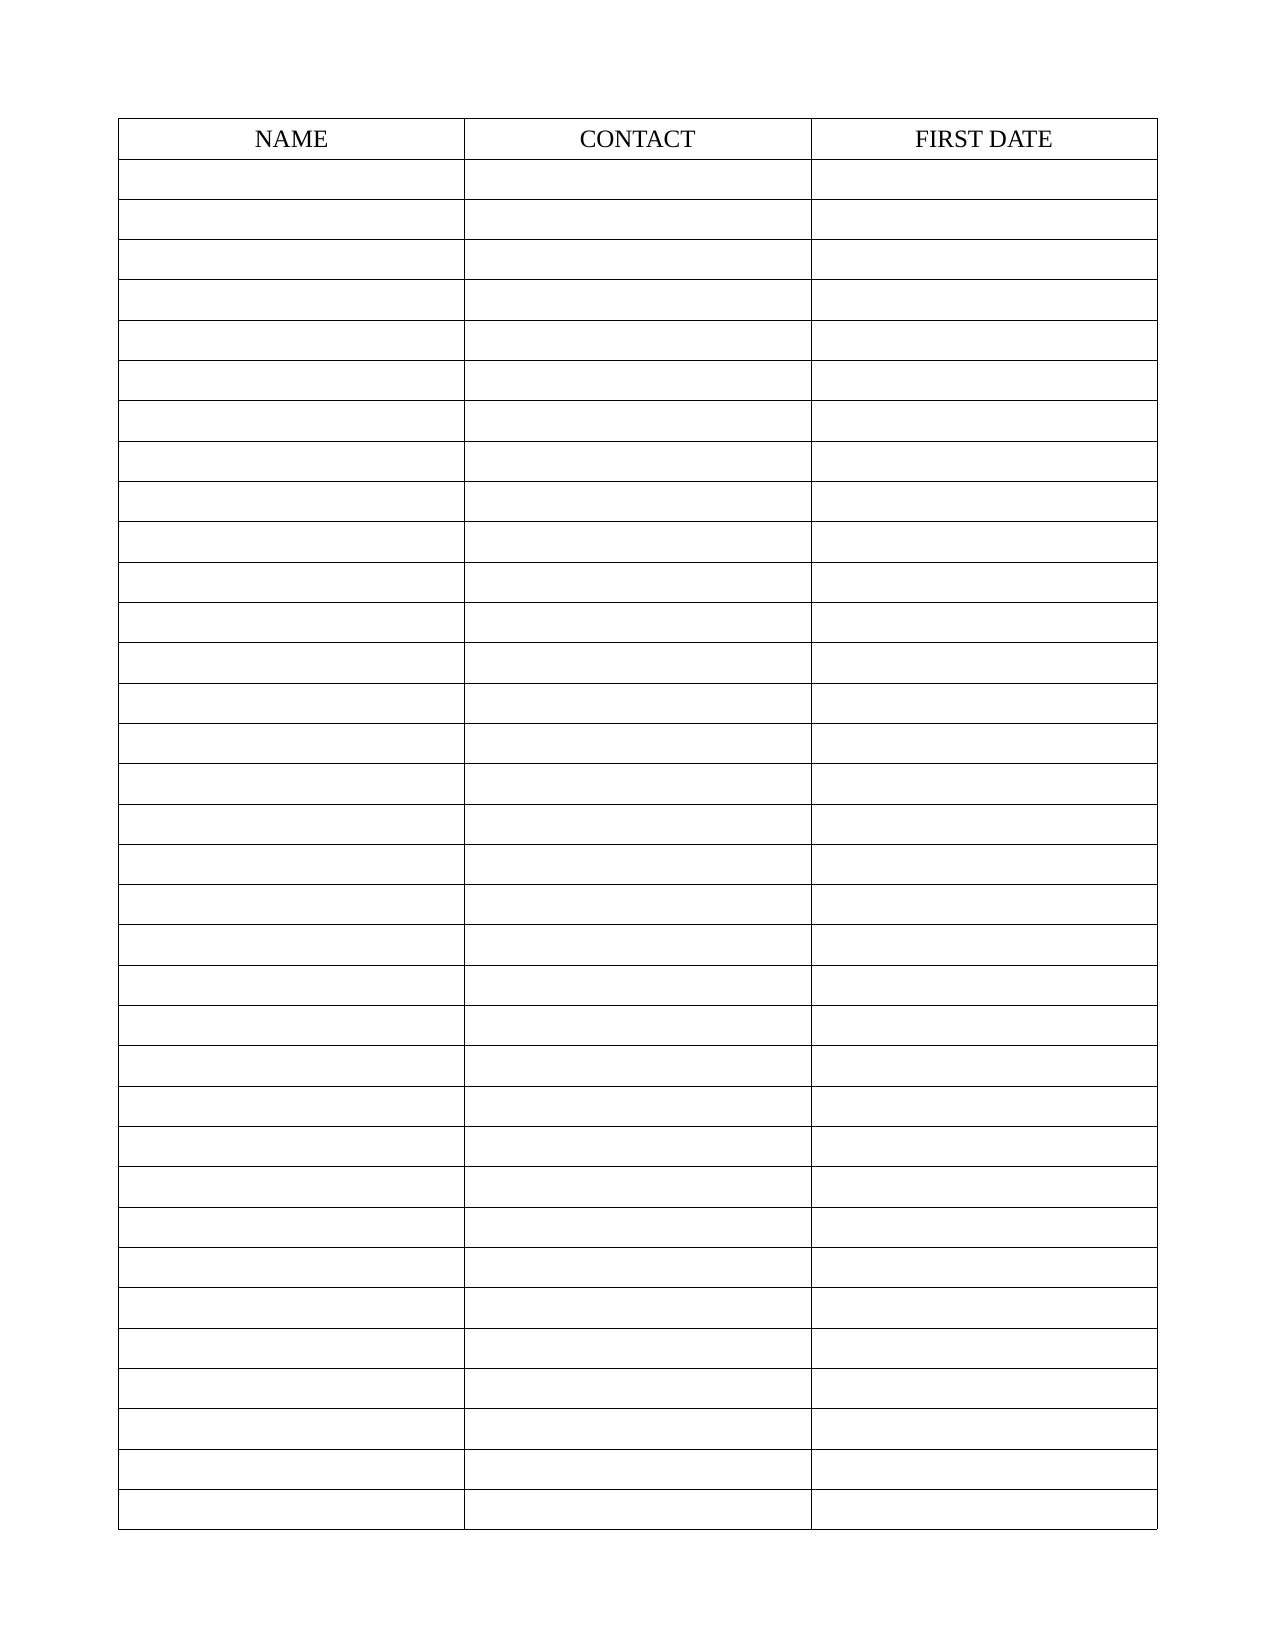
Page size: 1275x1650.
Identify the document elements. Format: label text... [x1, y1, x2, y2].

table_cell [465, 1329, 811, 1368]
table_header CONTACT [465, 119, 811, 158]
table_cell [812, 1046, 1157, 1086]
table_cell [119, 442, 464, 481]
table_cell [119, 1329, 464, 1368]
table_cell [465, 160, 811, 199]
table_cell [119, 1248, 464, 1287]
table_cell [119, 1167, 464, 1207]
table_cell [465, 684, 811, 723]
table_cell [119, 1409, 464, 1448]
table_cell [119, 1450, 464, 1489]
table_cell [119, 643, 464, 682]
table_cell [119, 522, 464, 562]
table_cell [119, 280, 464, 320]
table_cell [119, 603, 464, 642]
table_cell [119, 1127, 464, 1166]
table_cell [119, 482, 464, 521]
table_cell [119, 160, 464, 199]
table_cell [119, 1490, 464, 1529]
table_cell [465, 442, 811, 481]
table_cell [465, 1167, 811, 1207]
table_cell [465, 1248, 811, 1287]
table_cell [119, 724, 464, 763]
table_cell [465, 885, 811, 924]
table_cell [465, 1046, 811, 1086]
table_cell [465, 1490, 811, 1529]
table_cell [465, 361, 811, 400]
table_cell [465, 966, 811, 1005]
table_cell [812, 1167, 1157, 1207]
table_cell [465, 1006, 811, 1045]
table_header NAME [119, 119, 464, 158]
table_cell [465, 200, 811, 239]
table_cell [465, 764, 811, 803]
table_cell [465, 1288, 811, 1327]
table_cell [465, 1208, 811, 1247]
table_cell [465, 1127, 811, 1166]
table_cell [812, 563, 1157, 602]
table_cell [812, 200, 1157, 239]
table_cell [119, 1369, 464, 1408]
table_cell [812, 724, 1157, 763]
table_cell [812, 240, 1157, 279]
table_cell [119, 563, 464, 602]
table_cell [812, 1006, 1157, 1045]
table_cell [465, 482, 811, 521]
table_cell [465, 522, 811, 562]
table_cell [465, 603, 811, 642]
table_cell [465, 643, 811, 682]
table_cell [119, 885, 464, 924]
table_cell [812, 925, 1157, 965]
table_cell [812, 845, 1157, 884]
table_cell [465, 563, 811, 602]
table_cell [812, 603, 1157, 642]
table_cell [465, 401, 811, 441]
table_cell [119, 845, 464, 884]
table_cell [812, 684, 1157, 723]
table_cell [812, 361, 1157, 400]
table_cell [812, 401, 1157, 441]
table_cell [119, 684, 464, 723]
table_cell [812, 643, 1157, 682]
table_cell [119, 1288, 464, 1327]
table_cell [812, 805, 1157, 844]
table_cell [119, 240, 464, 279]
table_cell [465, 805, 811, 844]
table_cell [119, 1087, 464, 1126]
table_cell [119, 925, 464, 965]
table_cell [812, 482, 1157, 521]
table_cell [119, 1208, 464, 1247]
table_cell [119, 200, 464, 239]
table_cell [812, 280, 1157, 320]
table_cell [812, 1127, 1157, 1166]
table_cell [119, 966, 464, 1005]
table_header FIRST DATE [812, 119, 1157, 158]
table_cell [812, 1409, 1157, 1448]
table_cell [465, 1369, 811, 1408]
table_cell [119, 321, 464, 360]
table_cell [119, 805, 464, 844]
table_cell [465, 321, 811, 360]
table_cell [119, 1046, 464, 1086]
table_cell [812, 1248, 1157, 1287]
table_cell [465, 724, 811, 763]
table_cell [812, 1369, 1157, 1408]
table_cell [812, 885, 1157, 924]
table_cell [812, 1329, 1157, 1368]
table_cell [465, 1409, 811, 1448]
table_cell [465, 845, 811, 884]
table_cell [465, 925, 811, 965]
table_cell [812, 1087, 1157, 1126]
table_cell [812, 764, 1157, 803]
table_cell [465, 1087, 811, 1126]
table_cell [812, 966, 1157, 1005]
table_cell [465, 280, 811, 320]
table_cell [812, 1490, 1157, 1529]
table_cell [119, 764, 464, 803]
table_cell [812, 321, 1157, 360]
table_cell [812, 1450, 1157, 1489]
table_cell [812, 160, 1157, 199]
table_cell [119, 1006, 464, 1045]
table_cell [465, 240, 811, 279]
table_cell [812, 522, 1157, 562]
table_cell [119, 401, 464, 441]
table_cell [465, 1450, 811, 1489]
table_cell [119, 361, 464, 400]
table_cell [812, 1208, 1157, 1247]
table_cell [812, 442, 1157, 481]
table_cell [812, 1288, 1157, 1327]
